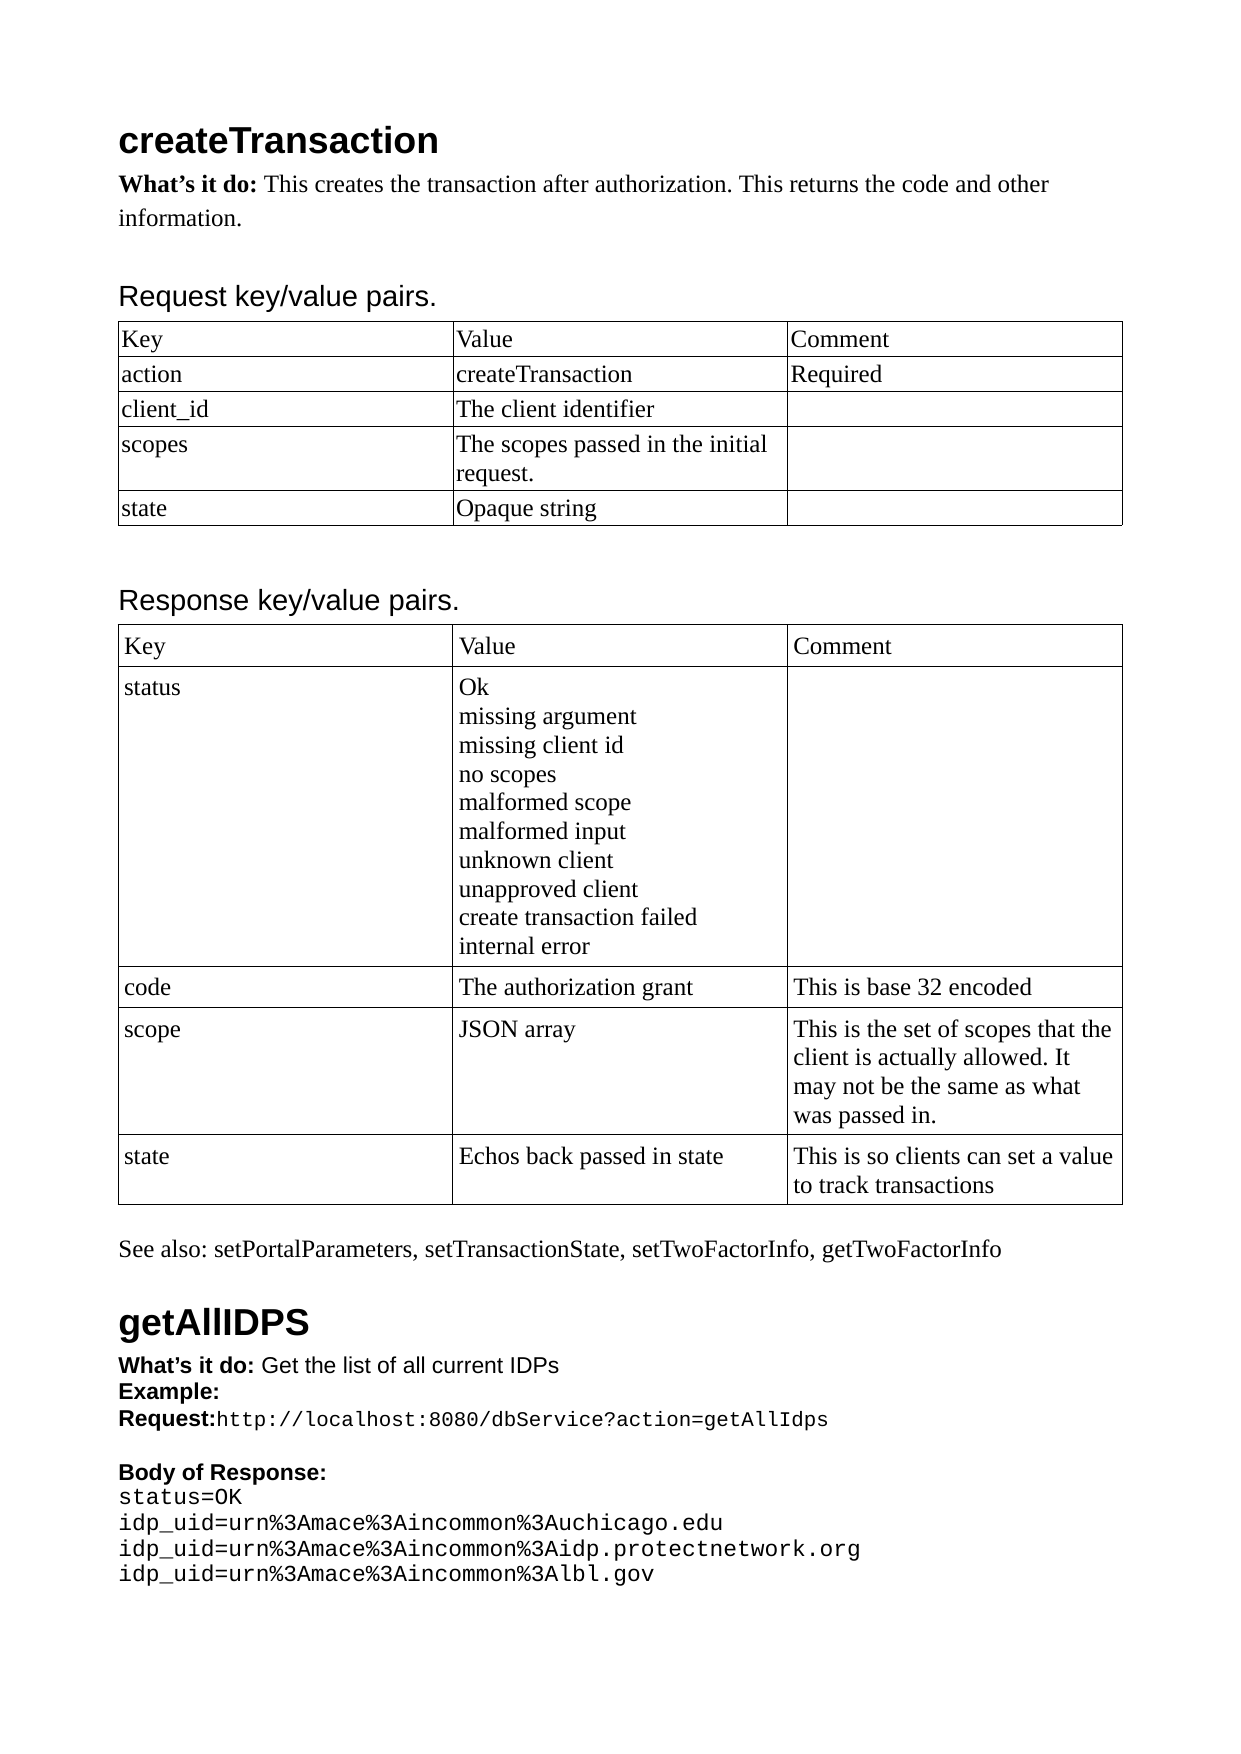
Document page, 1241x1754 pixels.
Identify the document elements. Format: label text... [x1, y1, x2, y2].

table_header Value [454, 322, 787, 356]
text status=OK [118, 1485, 1122, 1511]
subtitle createTransaction [118, 118, 1122, 161]
table_cell This is so clients can set a value to track transactions [788, 1135, 1122, 1204]
table_cell scopes [119, 427, 453, 489]
table_header Key [119, 625, 452, 666]
table_cell The authorization grant [453, 967, 787, 1007]
table_cell state [119, 1135, 452, 1204]
subtitle getAllIDPS [118, 1300, 1122, 1343]
subtitle Request key/value pairs. [118, 279, 1122, 313]
text Example: [118, 1378, 1122, 1404]
table_header Key [119, 322, 453, 356]
text Body of Response: [118, 1459, 1122, 1485]
text What’s it do: Get the list of all current IDPs [118, 1352, 1122, 1378]
text See also: setPortalParameters, setTransactionState, setTwoFactorInfo, getTwoFactorInfo [118, 1234, 1122, 1263]
table_cell state [119, 491, 453, 524]
table_cell action [119, 357, 453, 391]
table_cell JSON array [453, 1008, 787, 1134]
table_cell createTransaction [454, 357, 787, 391]
text idp_uid=urn%3Amace%3Aincommon%3Aidp.protectnetwork.org [118, 1537, 1122, 1563]
text Request:http://localhost:8080/dbService?action=getAllIdps [118, 1404, 1122, 1432]
table_cell This is the set of scopes that the client is actually allowed. It may not be the same as what was passed in. [788, 1008, 1122, 1134]
table_cell The client identifier [454, 392, 787, 426]
table_header Comment [788, 625, 1122, 666]
table_cell [788, 392, 1122, 426]
text What’s it do: This creates the transaction after authorization. This returns the code and other information. [118, 169, 1122, 231]
table_header Value [453, 625, 787, 666]
table_cell scope [119, 1008, 452, 1134]
subtitle Response key/value pairs. [118, 582, 1122, 616]
table_cell Echos back passed in state [453, 1135, 787, 1204]
table_cell This is base 32 encoded [788, 967, 1122, 1007]
table_cell [788, 491, 1122, 524]
table_cell code [119, 967, 452, 1007]
text idp_uid=urn%3Amace%3Aincommon%3Auchicago.edu [118, 1511, 1122, 1537]
table_cell [788, 667, 1122, 966]
table_header Comment [788, 322, 1122, 356]
table_cell [788, 427, 1122, 489]
table_cell Required [788, 357, 1122, 391]
table_cell Ok missing argument missing client id no scopes malformed scope malformed input unknown client unapproved client create transaction failed internal error [453, 667, 787, 966]
table_cell Opaque string [454, 491, 787, 524]
table_cell client_id [119, 392, 453, 426]
table_cell status [119, 667, 452, 966]
table_cell The scopes passed in the initial request. [454, 427, 787, 489]
text idp_uid=urn%3Amace%3Aincommon%3Albl.gov [118, 1563, 1122, 1589]
